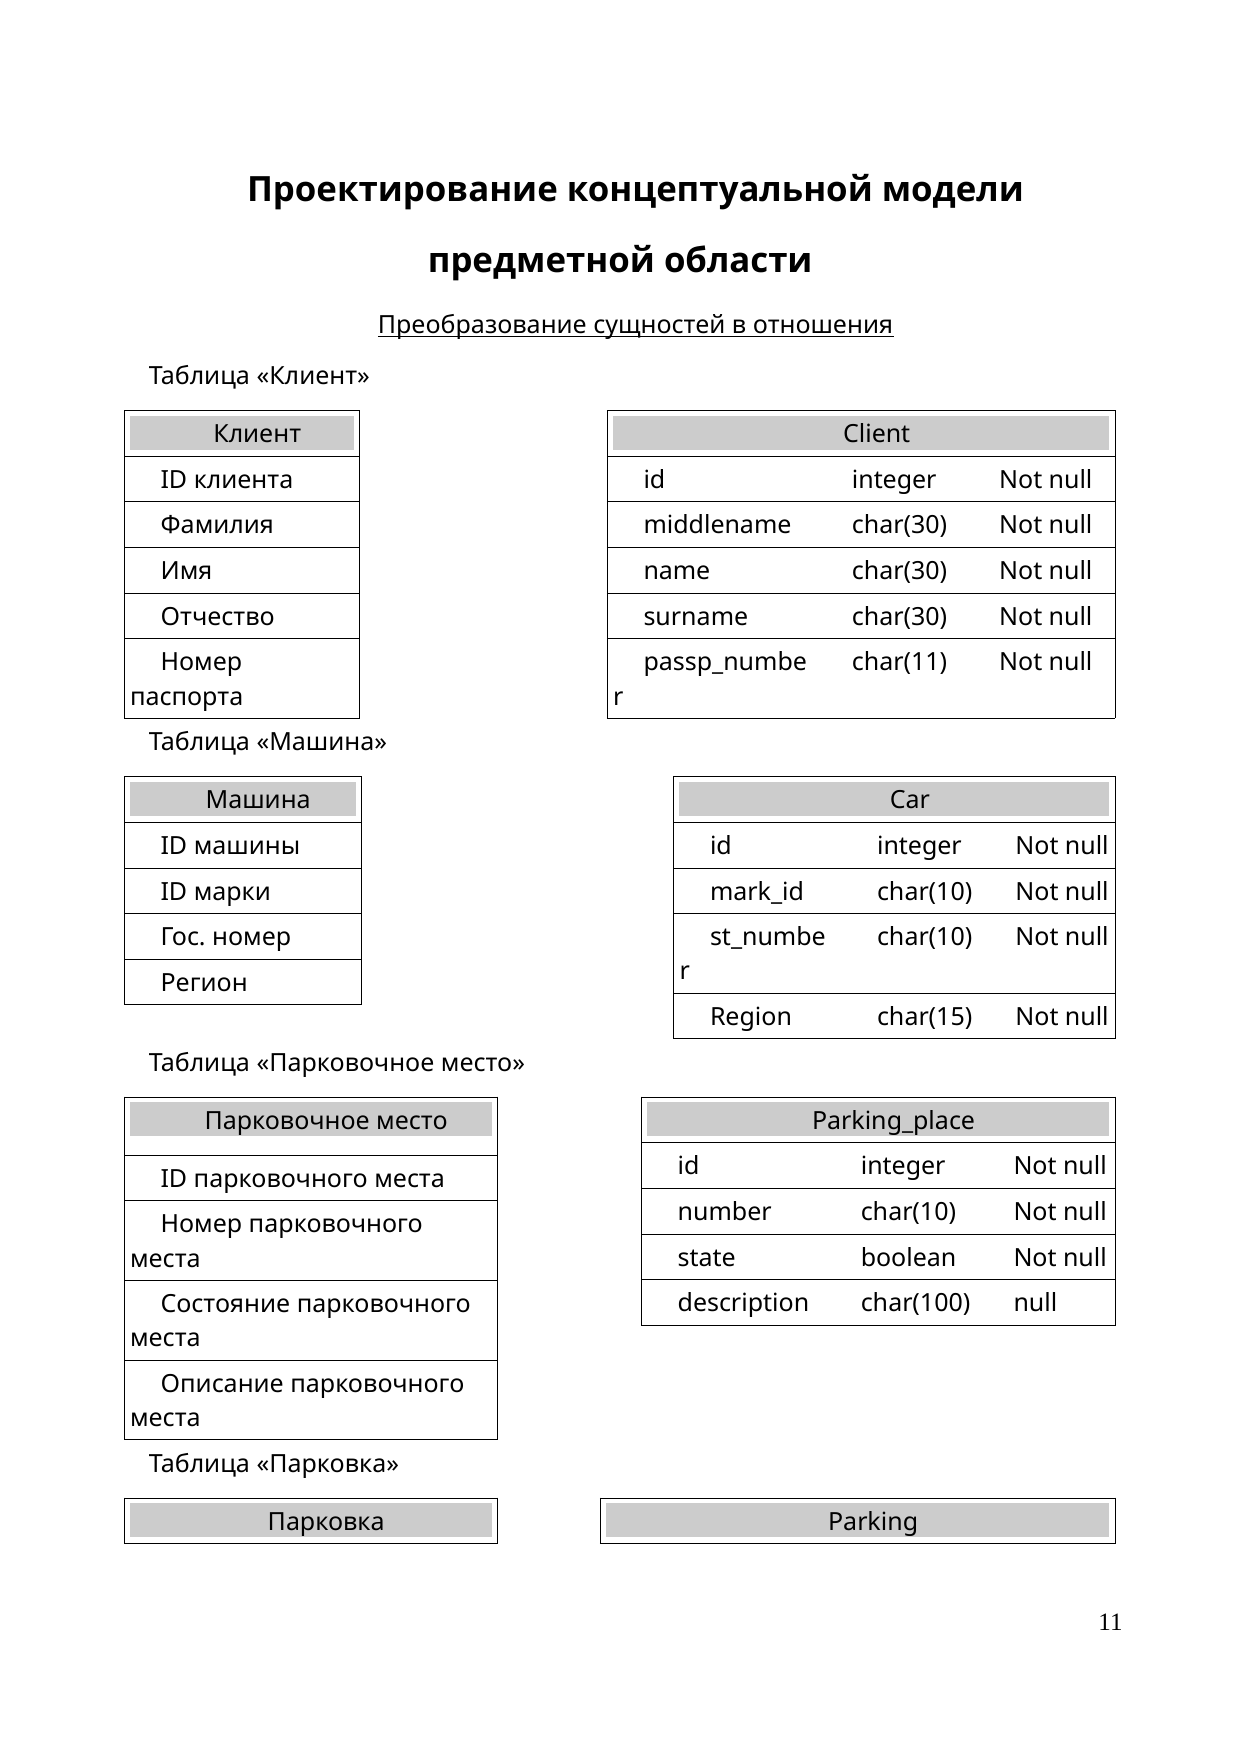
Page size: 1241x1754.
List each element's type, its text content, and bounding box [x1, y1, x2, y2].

table_cell ID марки [125, 869, 361, 913]
table_cell Not null [963, 502, 1115, 547]
table_cell Гос. номер [125, 914, 361, 959]
table_cell ID клиента [125, 457, 359, 501]
table_header [530, 1492, 1122, 1549]
table_cell passp_number [608, 639, 815, 718]
table_cell id [642, 1143, 824, 1188]
table_cell char(10) [824, 1189, 977, 1233]
table_header Parking [601, 1499, 1115, 1543]
table_cell integer [815, 457, 963, 501]
subtitle Проектирование концептуальной модели предметной области [118, 165, 1122, 283]
table_header Парковочное место [125, 1098, 497, 1155]
table_cell char(15) [841, 994, 979, 1038]
table_cell Описание парковочного места [125, 1361, 497, 1439]
table_cell boolean [824, 1235, 977, 1279]
table_header [530, 770, 1122, 1044]
table_cell integer [824, 1143, 977, 1188]
table_header [118, 770, 530, 1044]
table_header Машина [125, 777, 361, 822]
table_cell Not null [979, 994, 1115, 1038]
table_cell id [608, 457, 815, 501]
table_cell Not null [977, 1235, 1115, 1279]
table_cell Not null [979, 823, 1115, 867]
subtitle Преобразование сущностей в отношения [118, 307, 1122, 341]
table_cell Region [674, 994, 841, 1038]
table_cell Регион [125, 960, 361, 1004]
table_cell Имя [125, 548, 359, 593]
table_cell mark_id [674, 869, 841, 913]
table_cell Состояние парковочного места [125, 1281, 497, 1360]
table_cell Отчество [125, 594, 359, 638]
table_cell char(10) [841, 869, 979, 913]
table_cell char(11) [815, 639, 963, 718]
text Таблица «Парковочное место» [118, 1044, 1122, 1078]
table_cell Not null [979, 869, 1115, 913]
table_header Клиент [125, 411, 359, 456]
table_cell Not null [963, 639, 1115, 718]
table_header [530, 1091, 1122, 1445]
table_header [118, 1091, 530, 1445]
table_cell char(30) [815, 594, 963, 638]
text Таблица «Клиент» [118, 358, 1122, 392]
table_cell id [674, 823, 841, 867]
table_cell state [642, 1235, 824, 1279]
table_cell Фамилия [125, 502, 359, 547]
table_cell Not null [963, 594, 1115, 638]
table_cell description [642, 1280, 824, 1325]
table_header [118, 1492, 530, 1549]
table_cell number [642, 1189, 824, 1233]
table_cell st_number [674, 914, 841, 993]
table_cell Номер паспорта [125, 639, 359, 718]
table_cell name [608, 548, 815, 593]
table_cell char(10) [841, 914, 979, 993]
table_cell Not null [963, 548, 1115, 593]
table_cell Not null [977, 1189, 1115, 1233]
text Таблица «Машина» [118, 724, 1122, 758]
table_cell surname [608, 594, 815, 638]
table_header Parking_place [642, 1098, 1115, 1142]
table_cell Not null [963, 457, 1115, 501]
table_cell Номер парковочного места [125, 1201, 497, 1280]
table_cell integer [841, 823, 979, 867]
table_header Client [608, 411, 1115, 456]
table_cell char(30) [815, 502, 963, 547]
table_cell char(100) [824, 1280, 977, 1325]
table_cell ID парковочного места [125, 1156, 497, 1200]
table_header Парковка [125, 1499, 497, 1543]
text Таблица «Парковка» [118, 1445, 1122, 1479]
table_cell null [977, 1280, 1115, 1325]
table_header [118, 404, 528, 724]
table_cell ID машины [125, 823, 361, 867]
table_cell char(30) [815, 548, 963, 593]
table_cell middlename [608, 502, 815, 547]
table_cell Not null [979, 914, 1115, 993]
table_header Car [674, 777, 1115, 822]
table_header [528, 404, 1122, 724]
table_cell Not null [977, 1143, 1115, 1188]
